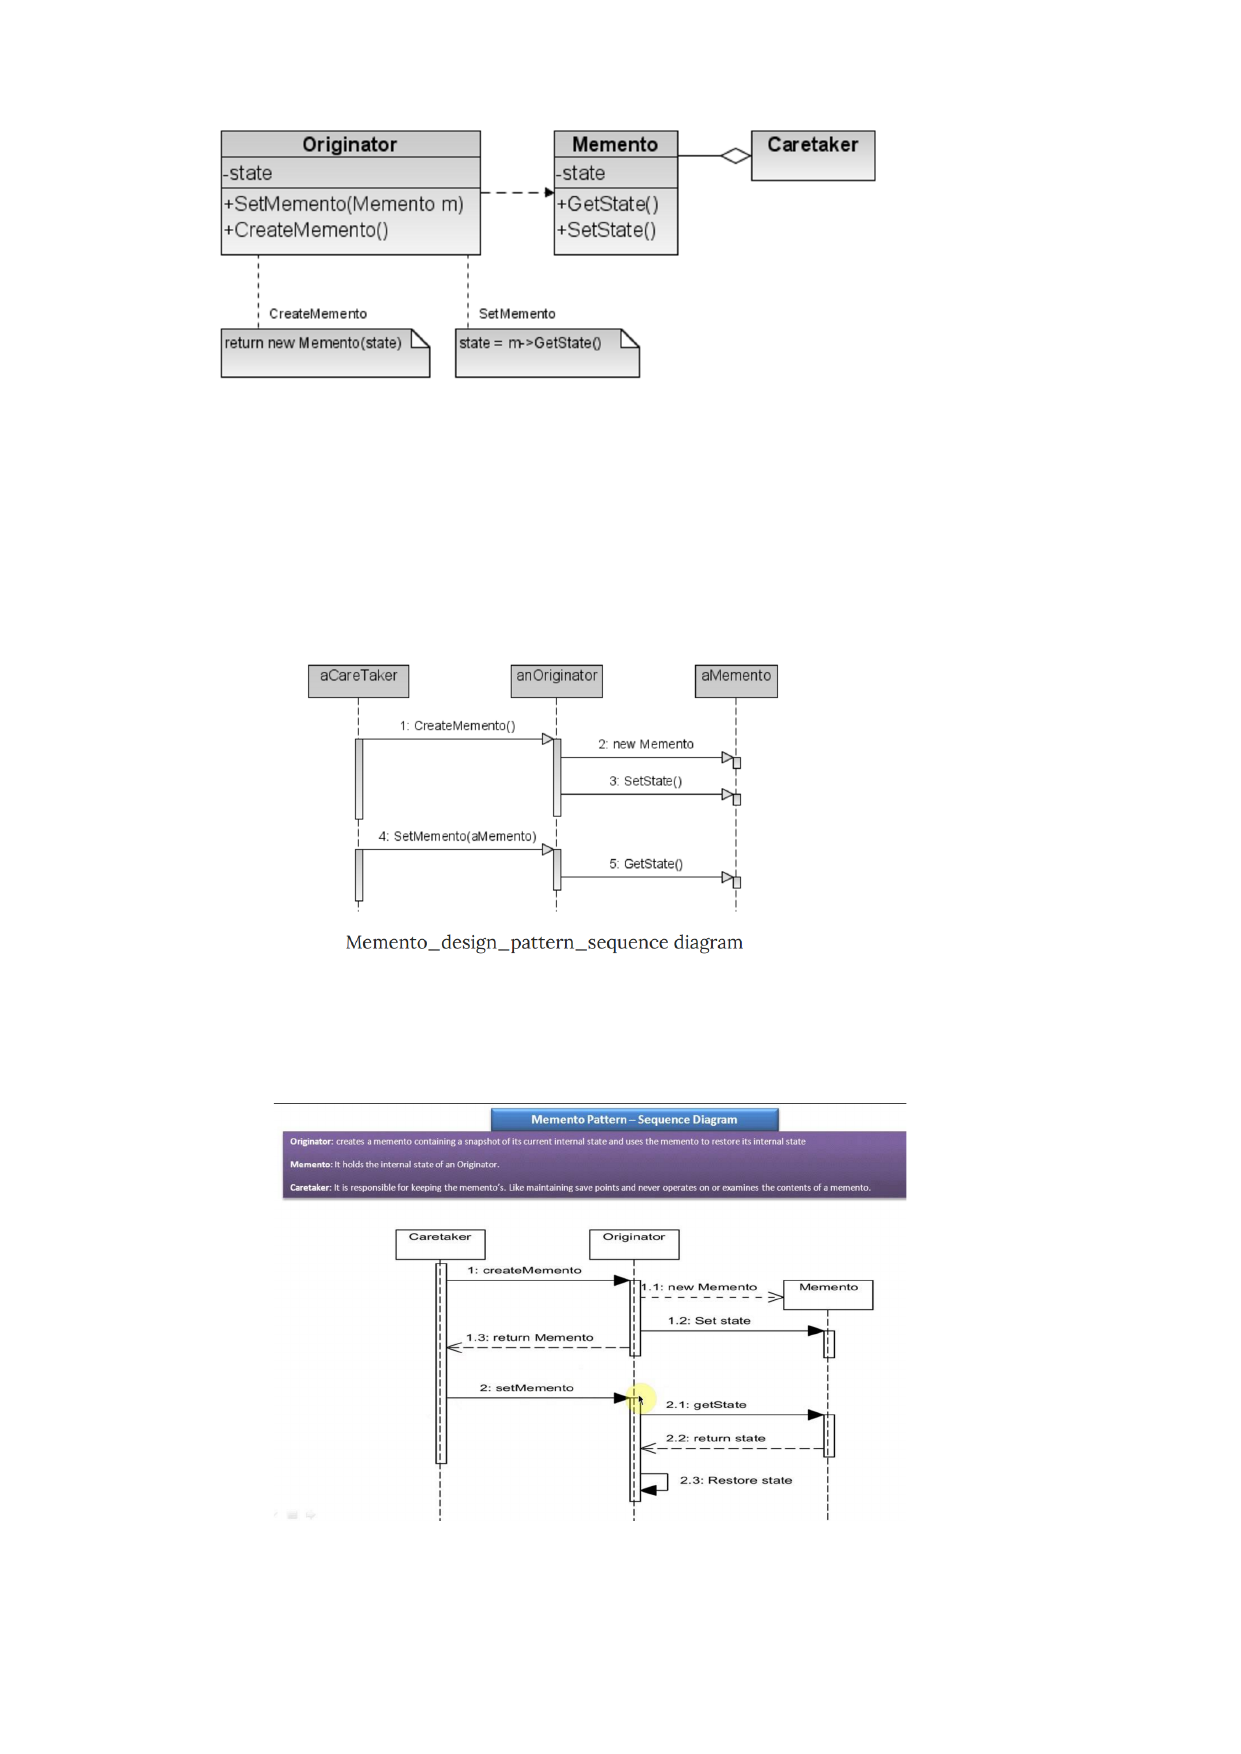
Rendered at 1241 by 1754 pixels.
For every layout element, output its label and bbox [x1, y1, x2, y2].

picture [292, 639, 833, 985]
picture [210, 120, 884, 388]
picture [273, 1103, 907, 1521]
